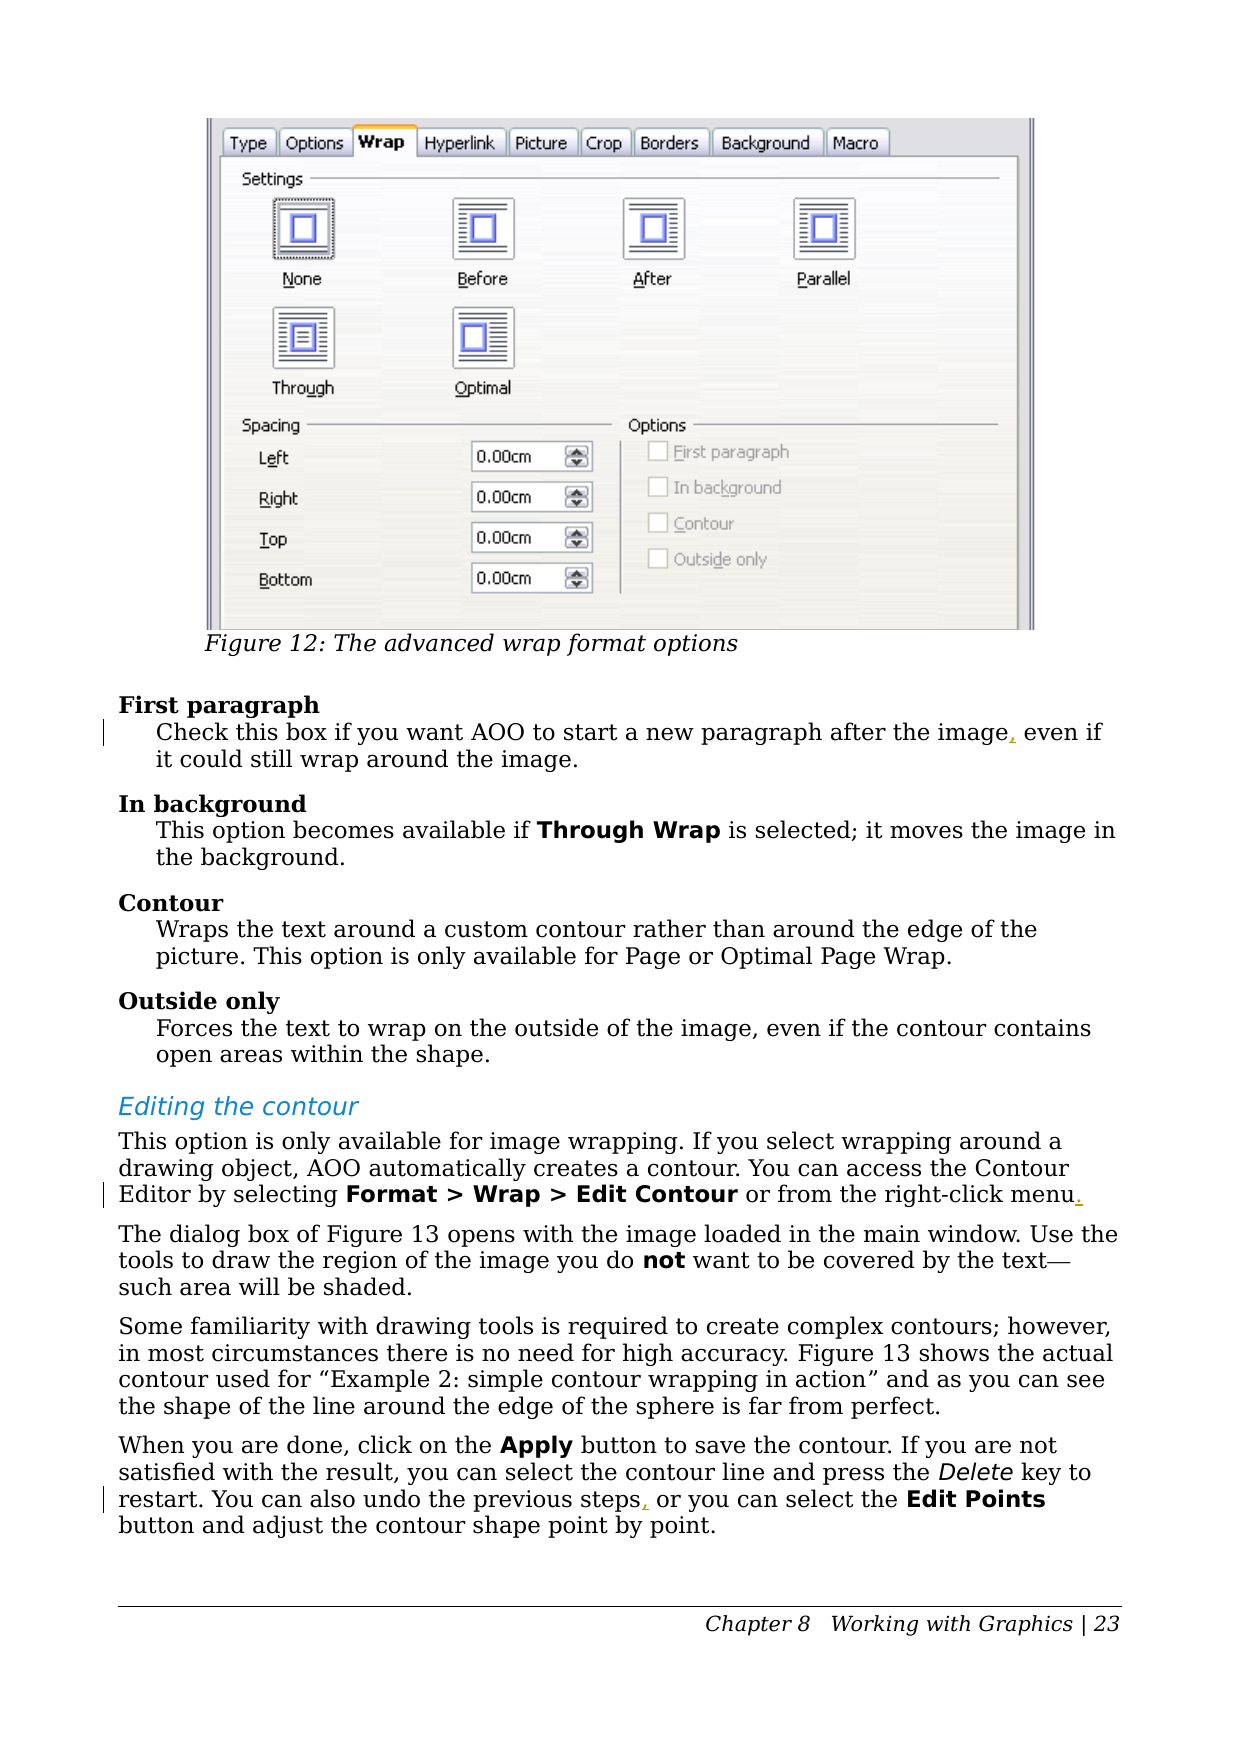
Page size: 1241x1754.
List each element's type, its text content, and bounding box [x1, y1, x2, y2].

text Check this box if you want AOO to start a new paragraph after the image, even if it could still wrap around the image. [156, 719, 1122, 772]
text The dialog box of Figure 13 opens with the image loaded in the main window. Use the tools to draw the region of the image you do not want to be covered by the text—such area will be shaded. [118, 1221, 1122, 1301]
text First paragraph [118, 692, 1122, 719]
text When you are done, click on the Apply button to save the contour. If you are not satisfied with the result, you can select the contour line and press the Delete key to restart. You can also undo the previous steps, or you can select the Edit Points button and adjust the contour shape point by point. [118, 1432, 1122, 1539]
text Outside only [118, 988, 1122, 1015]
text Figure 12: The advanced wrap format options [204, 630, 1036, 656]
text In background [118, 791, 1122, 818]
text Forces the text to wrap on the outside of the image, even if the contour contains open areas within the shape. [156, 1015, 1122, 1068]
text This option becomes available if Through Wrap is selected; it moves the image in the background. [156, 818, 1122, 871]
text This option is only available for image wrapping. If you select wrapping around a drawing object, AOO automatically creates a contour. You can access the Contour Editor by selecting Format > Wrap > Edit Contour or from the right-click menu. [118, 1128, 1122, 1208]
text Some familiarity with drawing tools is required to create complex contours; however, in most circumstances there is no need for high accuracy. Figure 13 shows the actual contour used for “Example 2: simple contour wrapping in action” and as you can see the shape of the line around the edge of the sphere is far from perfect. [118, 1313, 1122, 1420]
subtitle Editing the contour [118, 1093, 1122, 1122]
picture [204, 118, 1036, 630]
text Wraps the text around a custom contour rather than around the edge of the picture. This option is only available for Page or Optimal Page Wrap. [156, 916, 1122, 970]
text Contour [118, 889, 1122, 916]
